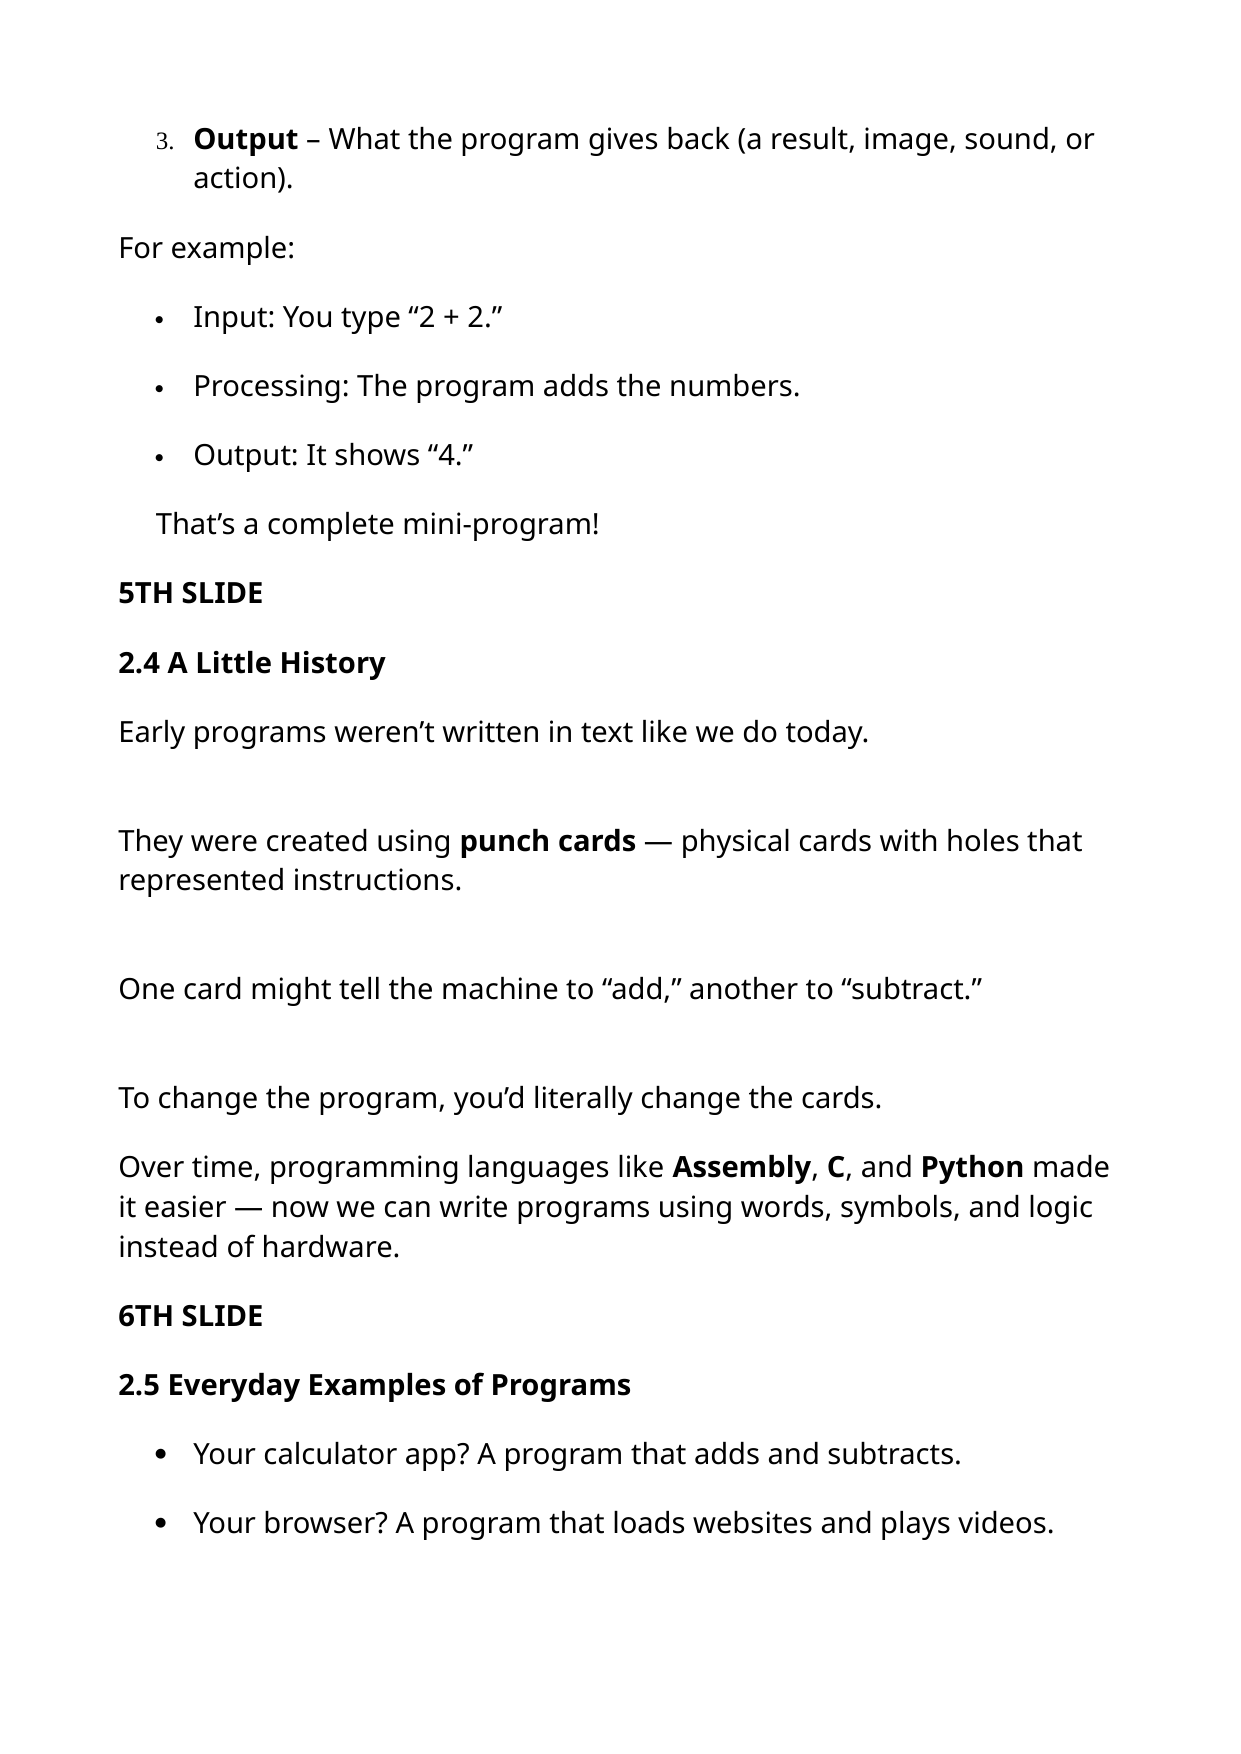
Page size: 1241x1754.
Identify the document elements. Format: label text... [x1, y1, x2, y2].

list Output – What the program gives back (a result, image, sound, or action). [156, 118, 1122, 197]
text 5TH SLIDE [118, 573, 1122, 612]
text To change the program, you’d literally change the cards. [118, 1038, 1122, 1117]
text Early programs weren’t written in text like we do today. [118, 711, 1122, 751]
text 6TH SLIDE [118, 1295, 1122, 1335]
text They were created using punch cards — physical cards with holes that represented instructions. [118, 780, 1122, 899]
list Your browser? A program that loads websites and plays videos. [156, 1503, 1122, 1542]
list Processing: The program adds the numbers. [156, 365, 1122, 405]
text For example: [118, 227, 1122, 267]
list Your calculator app? A program that adds and subtracts. [156, 1433, 1122, 1473]
text Over time, programming languages like Assembly, C, and Python made it easier — now we can write programs using words, symbols, and logic instead of hardware. [118, 1147, 1122, 1266]
text That’s a complete mini-program! [156, 504, 1122, 543]
list Output: It shows “4.” [156, 434, 1122, 474]
text 2.5 Everyday Examples of Programs [118, 1364, 1122, 1404]
text 2.4 A Little History [118, 642, 1122, 682]
text One card might tell the machine to “add,” another to “subtract.” [118, 929, 1122, 1008]
list Input: You type “2 + 2.” [156, 296, 1122, 336]
